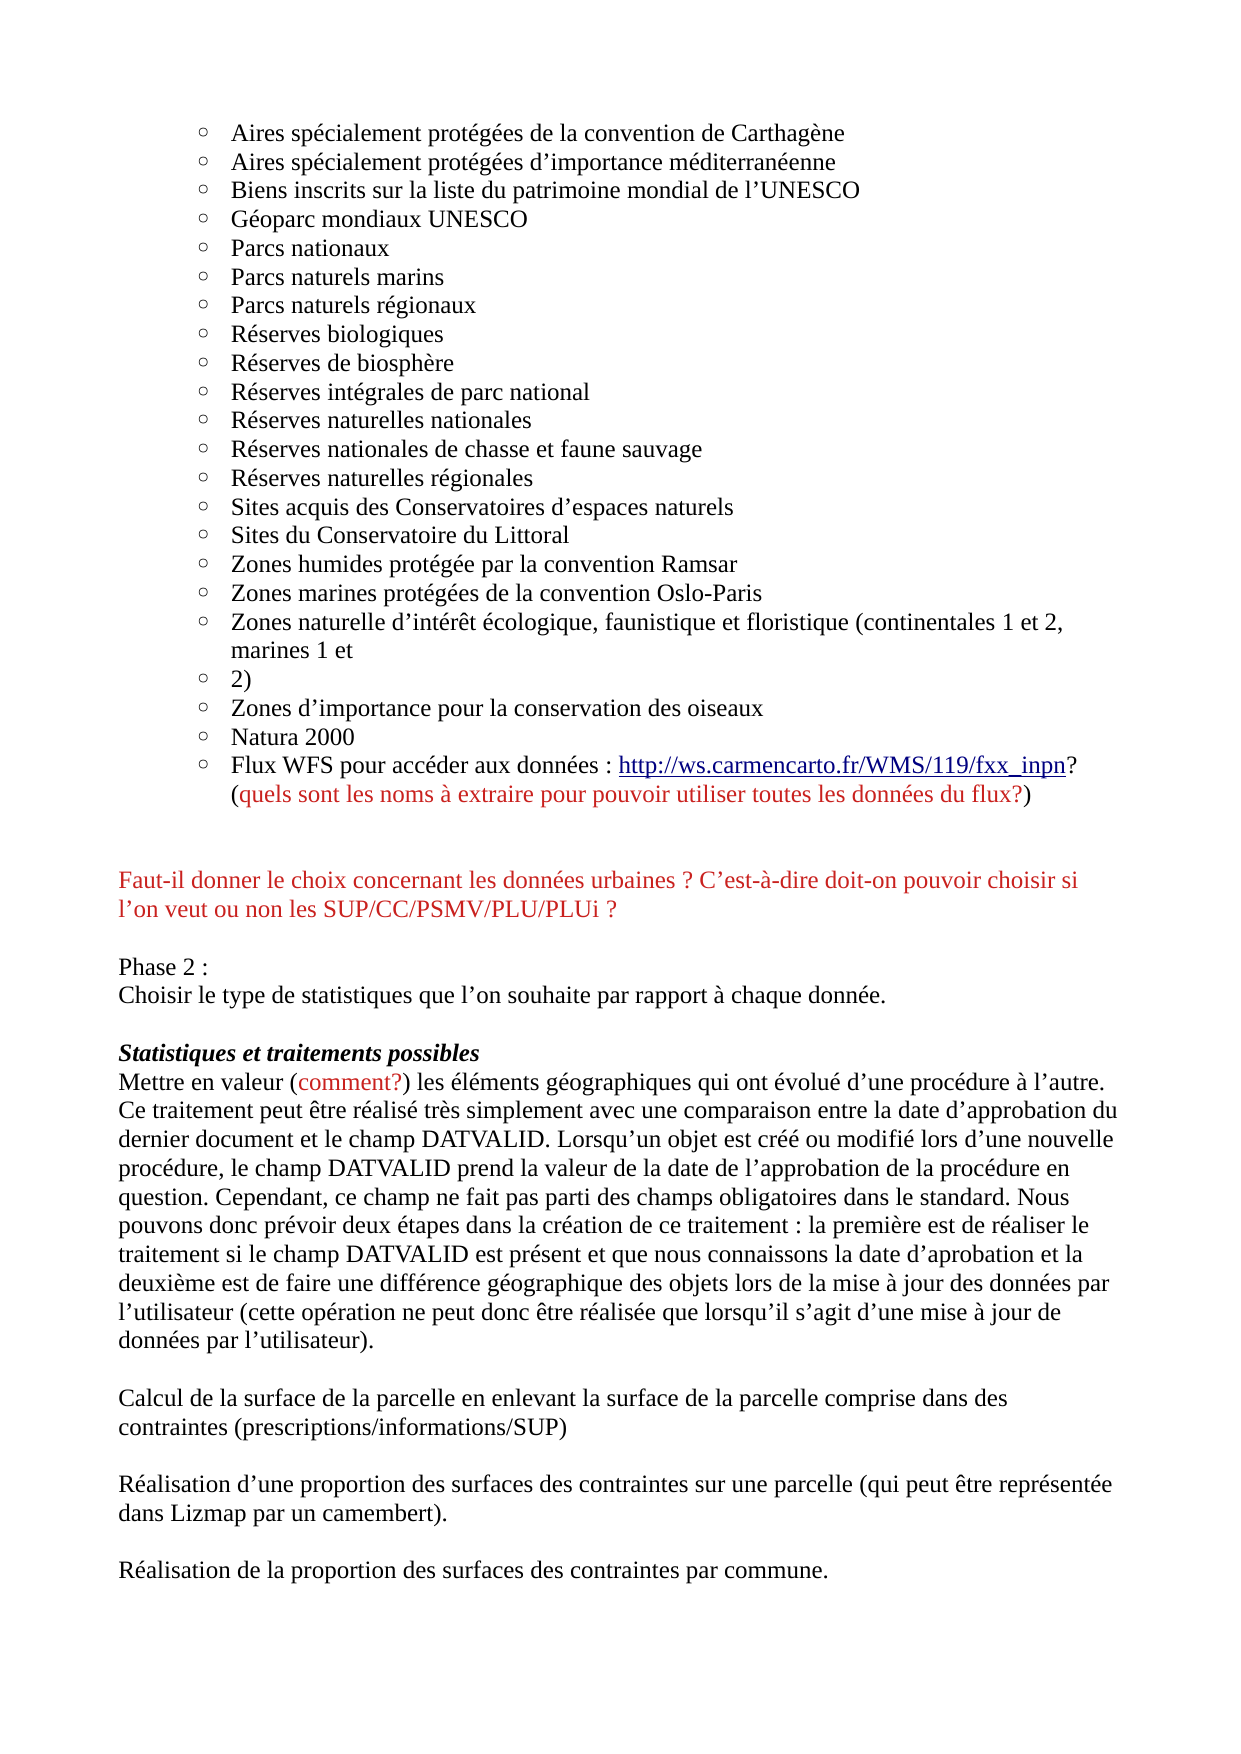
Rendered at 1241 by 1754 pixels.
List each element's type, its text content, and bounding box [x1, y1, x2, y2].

list Sites du Conservatoire du Littoral [193, 521, 1122, 549]
text Faut-il donner le choix concernant les données urbaines ? C’est-à-dire doit-on pouvoir choisir si l’on veut ou non les SUP/CC/PSMV/PLU/PLUi ? [118, 866, 1122, 923]
text Statistiques et traitements possibles [118, 1038, 1122, 1067]
list Réserves naturelles régionales [193, 463, 1122, 492]
list 2) [193, 664, 1122, 693]
list Aires spécialement protégées de la convention de Carthagène [193, 118, 1122, 147]
list Flux WFS pour accéder aux données : http://ws.carmencarto.fr/WMS/119/fxx_inpn? (quels sont les noms à extraire pour pouvoir utiliser toutes les données du flux?) [193, 751, 1122, 808]
list Zones naturelle d’intérêt écologique, faunistique et floristique (continentales 1 et 2, marines 1 et [193, 607, 1122, 664]
text Réalisation d’une proportion des surfaces des contraintes sur une parcelle (qui peut être représentée dans Lizmap par un camembert). [118, 1469, 1122, 1527]
list Zones marines protégées de la convention Oslo-Paris [193, 578, 1122, 607]
list Sites acquis des Conservatoires d’espaces naturels [193, 492, 1122, 521]
list Biens inscrits sur la liste du patrimoine mondial de l’UNESCO [193, 176, 1122, 204]
list Réserves biologiques [193, 319, 1122, 348]
text Mettre en valeur (comment?) les éléments géographiques qui ont évolué d’une procédure à l’autre. Ce traitement peut être réalisé très simplement avec une comparaison entre la date d’approbation du dernier document et le champ DATVALID. Lorsqu’un objet est créé ou modifié lors d’une nouvelle procédure, le champ DATVALID prend la valeur de la date de l’approbation de la procédure en question. Cependant, ce champ ne fait pas parti des champs obligatoires dans le standard. Nous pouvons donc prévoir deux étapes dans la création de ce traitement : la première est de réaliser le traitement si le champ DATVALID est présent et que nous connaissons la date d’aprobation et la deuxième est de faire une différence géographique des objets lors de la mise à jour des données par l’utilisateur (cette opération ne peut donc être réalisée que lorsqu’il s’agit d’une mise à jour de données par l’utilisateur). [118, 1067, 1122, 1354]
list Réserves nationales de chasse et faune sauvage [193, 434, 1122, 463]
list Réserves de biosphère [193, 348, 1122, 377]
list Parcs naturels régionaux [193, 291, 1122, 319]
list Réserves naturelles nationales [193, 406, 1122, 434]
list Natura 2000 [193, 722, 1122, 751]
text Phase 2 : [118, 952, 1122, 981]
text Choisir le type de statistiques que l’on souhaite par rapport à chaque donnée. [118, 981, 1122, 1009]
list Réserves intégrales de parc national [193, 377, 1122, 406]
text Réalisation de la proportion des surfaces des contraintes par commune. [118, 1556, 1122, 1584]
list Zones humides protégée par la convention Ramsar [193, 549, 1122, 578]
list Aires spécialement protégées d’importance méditerranéenne [193, 147, 1122, 176]
text Calcul de la surface de la parcelle en enlevant la surface de la parcelle comprise dans des contraintes (prescriptions/informations/SUP) [118, 1383, 1122, 1441]
list Zones d’importance pour la conservation des oiseaux [193, 693, 1122, 722]
list Parcs naturels marins [193, 262, 1122, 291]
list Géoparc mondiaux UNESCO [193, 204, 1122, 233]
list Parcs nationaux [193, 233, 1122, 262]
